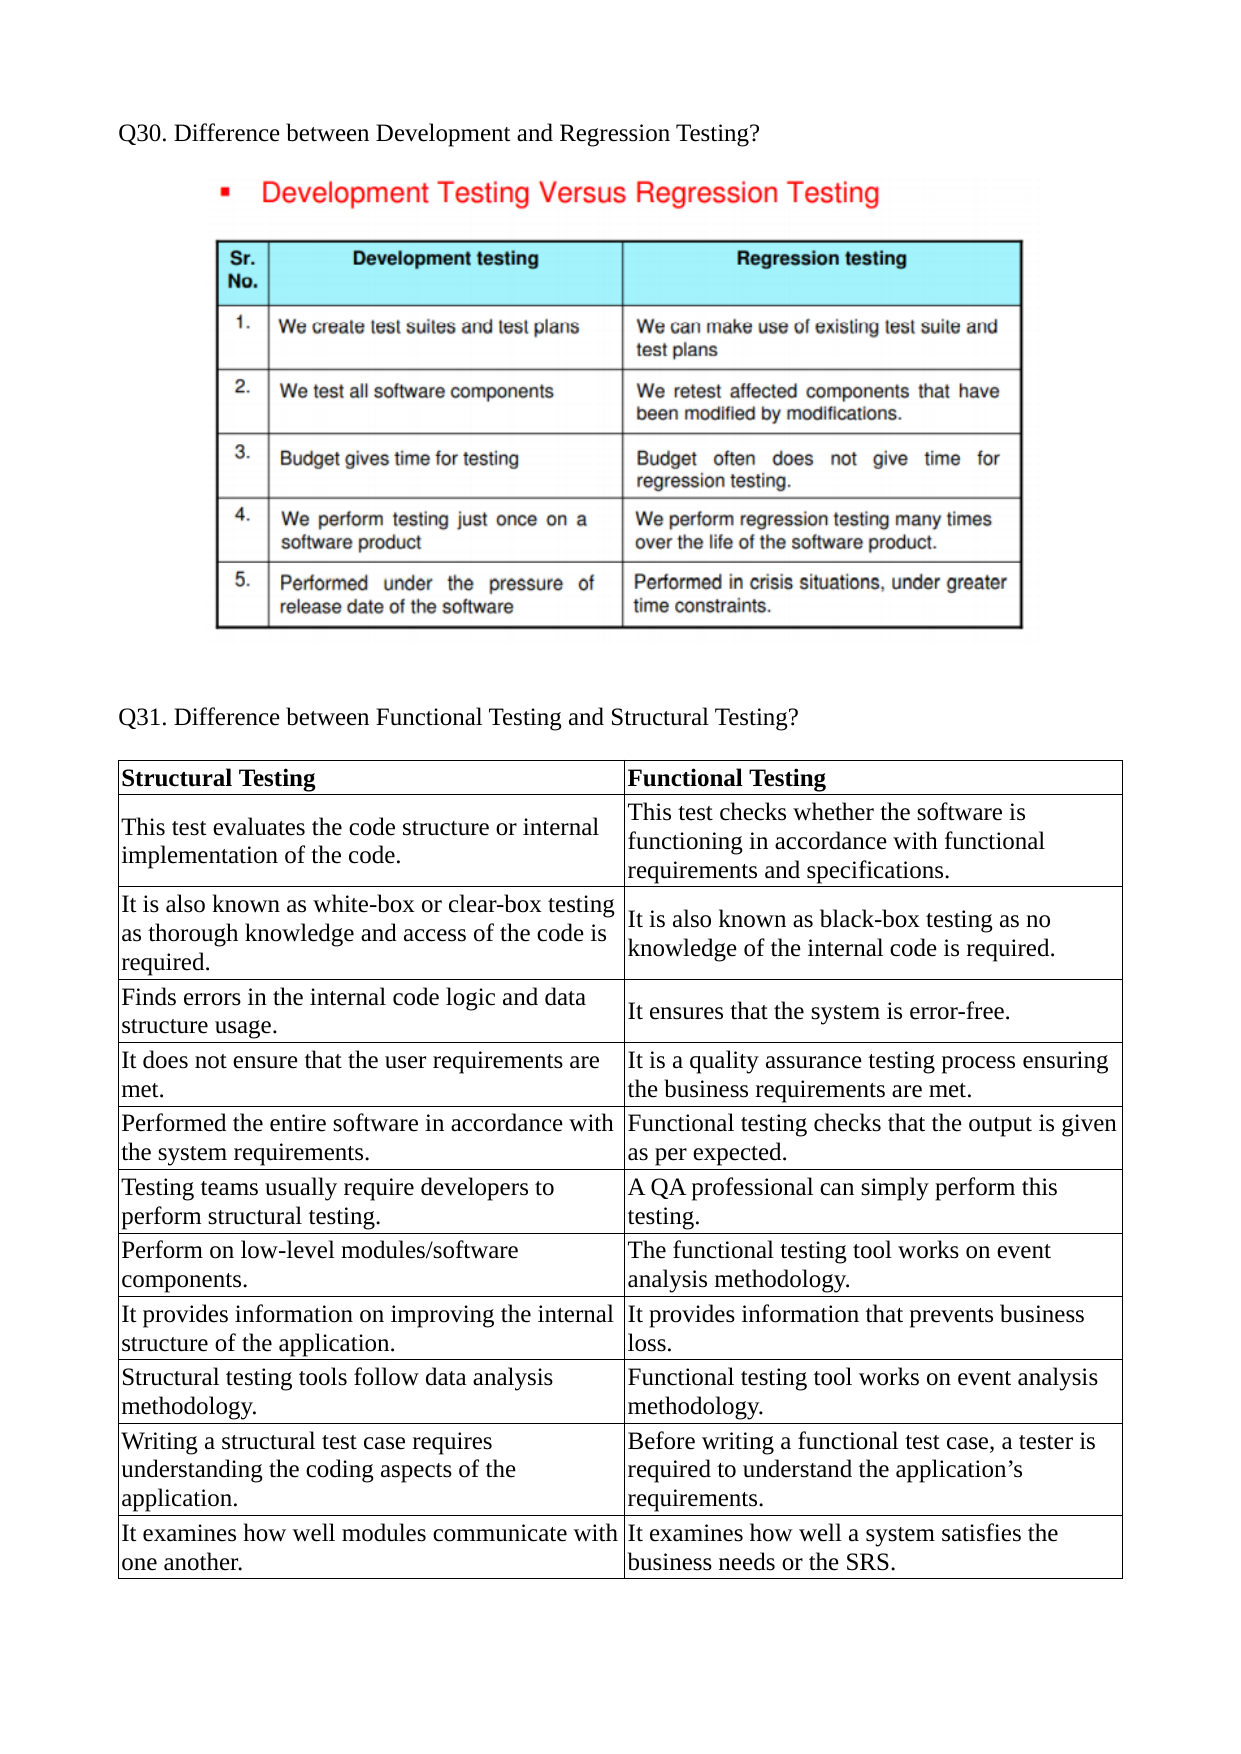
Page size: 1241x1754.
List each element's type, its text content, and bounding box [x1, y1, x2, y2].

table_cell The functional testing tool works on event analysis methodology. [625, 1234, 1122, 1296]
picture [193, 175, 1047, 645]
table_cell Structural testing tools follow data analysis methodology. [119, 1360, 624, 1423]
table_header Functional Testing [625, 761, 1122, 794]
text Q30. Difference between Development and Regression Testing? [118, 118, 1122, 147]
table_cell Perform on low-level modules/software components. [119, 1234, 624, 1296]
text Q31. Difference between Functional Testing and Structural Testing? [118, 702, 1122, 731]
table_cell This test evaluates the code structure or internal implementation of the code. [119, 795, 624, 886]
table_cell It does not ensure that the user requirements are met. [119, 1043, 624, 1106]
table_cell Before writing a functional test case, a tester is required to understand the application’s requirements. [625, 1424, 1122, 1515]
table_cell It is also known as black-box testing as no knowledge of the internal code is required. [625, 887, 1122, 979]
table_cell Writing a structural test case requires understanding the coding aspects of the application. [119, 1424, 624, 1515]
table_cell This test checks whether the software is functioning in accordance with functional requirements and specifications. [625, 795, 1122, 886]
table_cell Performed the entire software in accordance with the system requirements. [119, 1107, 624, 1169]
table_cell Finds errors in the internal code logic and data structure usage. [119, 980, 624, 1042]
table_cell It provides information that prevents business loss. [625, 1297, 1122, 1359]
table_cell It is a quality assurance testing process ensuring the business requirements are met. [625, 1043, 1122, 1106]
table_cell It ensures that the system is error-free. [625, 980, 1122, 1042]
table_cell It provides information on improving the internal structure of the application. [119, 1297, 624, 1359]
table_cell It examines how well modules communicate with one another. [119, 1516, 624, 1578]
table_cell A QA professional can simply perform this testing. [625, 1170, 1122, 1232]
table_cell It examines how well a system satisfies the business needs or the SRS. [625, 1516, 1122, 1578]
table_cell It is also known as white-box or clear-box testing as thorough knowledge and access of the code is required. [119, 887, 624, 979]
table_cell Testing teams usually require developers to perform structural testing. [119, 1170, 624, 1232]
table_cell Functional testing tool works on event analysis methodology. [625, 1360, 1122, 1423]
table_cell Functional testing checks that the output is given as per expected. [625, 1107, 1122, 1169]
table_header Structural Testing [119, 761, 624, 794]
